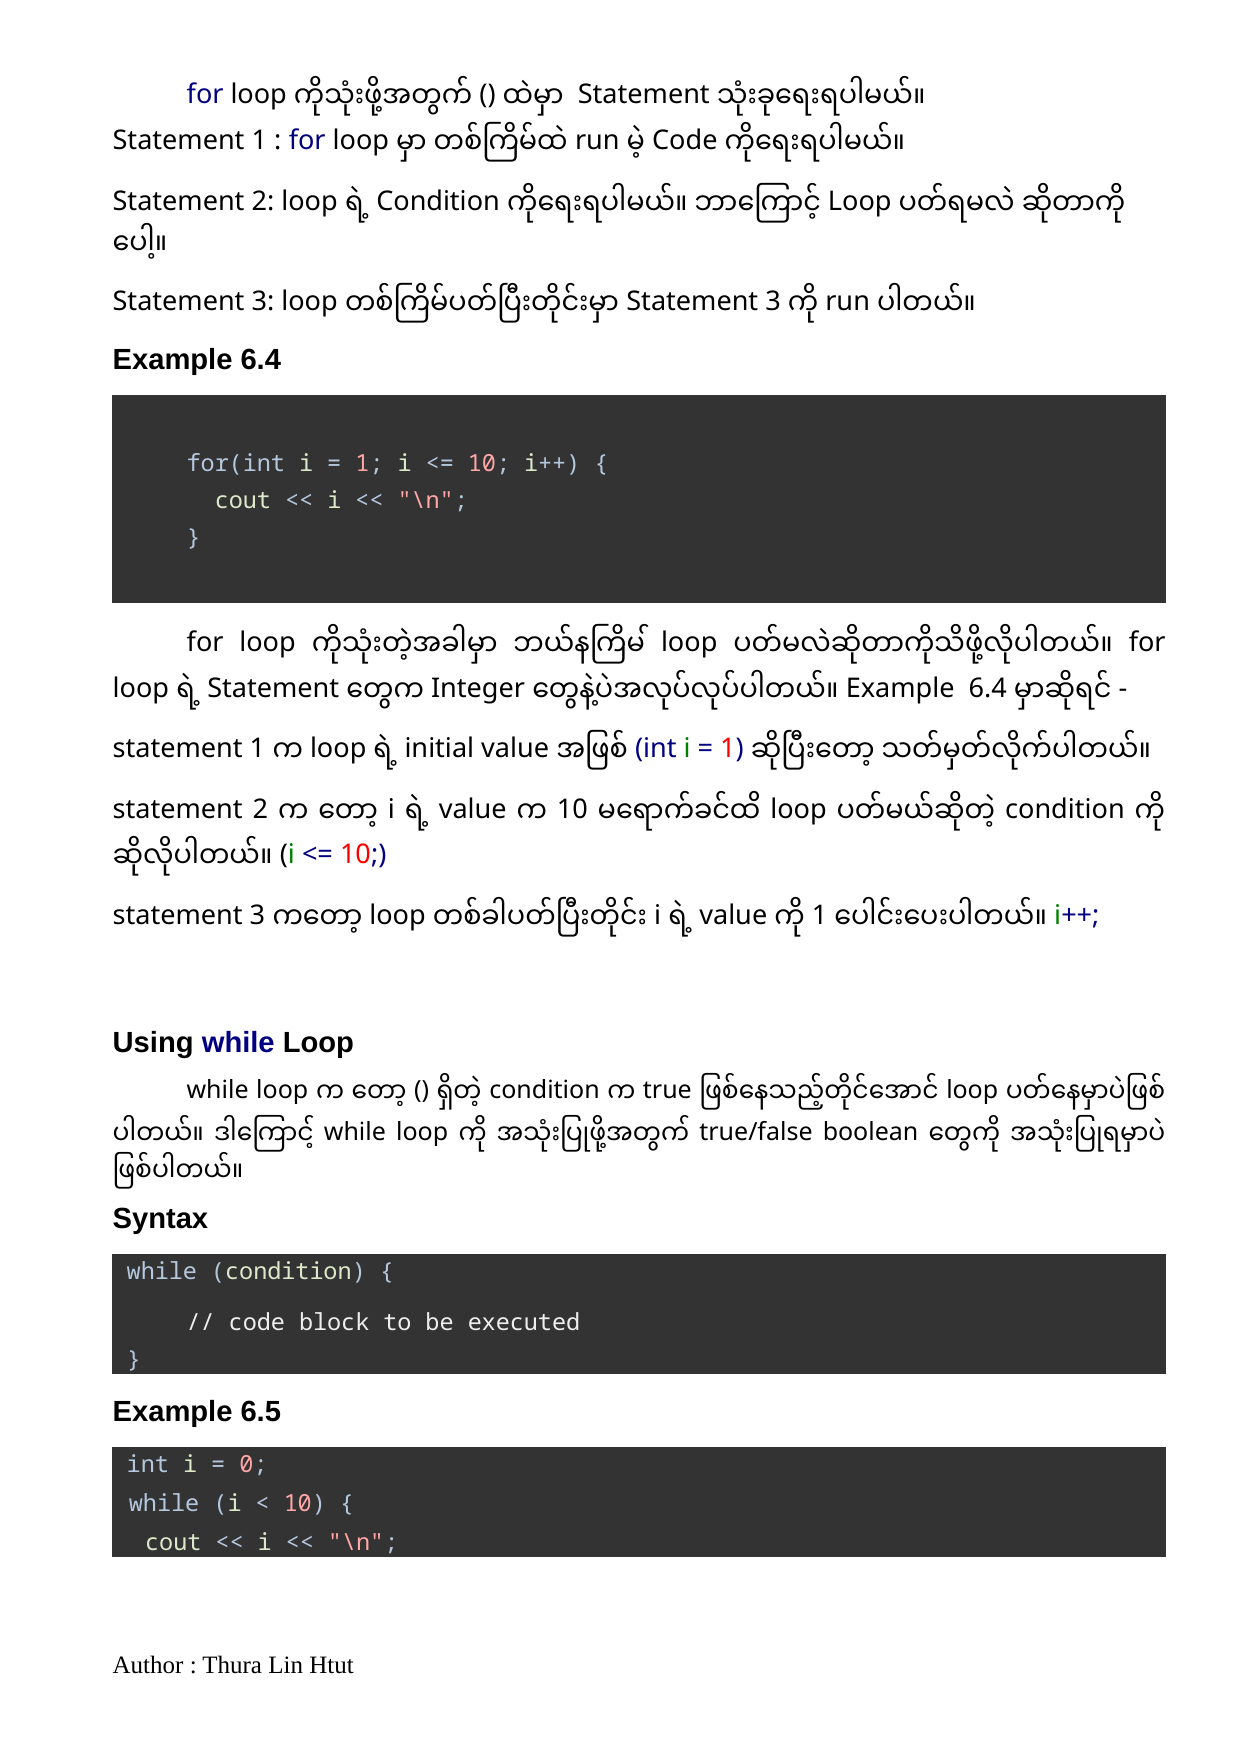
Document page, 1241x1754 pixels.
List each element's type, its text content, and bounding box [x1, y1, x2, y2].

text Syntax [112, 1201, 1166, 1235]
text while (condition) { [112, 1254, 1166, 1286]
text Example 6.5 [112, 1394, 1166, 1427]
text for loop ကိုသုံးဖို့အတွက် () ထဲမှာ Statement သုံးခုရေးရပါမယ်။ Statement 1 : for loop မှာ တစ်ကြိမ်ထဲ run မဲ့ Code ကိုရေးရပါမယ်။ [112, 75, 1166, 161]
text statement 2 က တော့ i ရဲ့ value က 10 မရောက်ခင်ထိ loop ပတ်မယ်ဆိုတဲ့ condition ကို ဆိုလိုပါတယ်။ (i <= 10;) [112, 789, 1166, 875]
text Example 6.4 [112, 342, 1166, 375]
text statement 1 က loop ရဲ့ initial value အဖြစ် (int i = 1) ဆိုပြီးတော့ သတ်မှတ်လိုက်ပါတယ်။ [112, 729, 1166, 769]
text while loop က တော့ () ရှိတဲ့ condition က true ဖြစ်နေသည့်တိုင်အောင် loop ပတ်နေမှာပဲဖြစ်ပါတယ်။ ဒါကြောင့် while loop ကို အသုံးပြုဖို့အတွက် true/false boolean တွေကို အသုံးပြုရမှာပဲဖြစ်ပါတယ်။ [112, 1071, 1166, 1188]
text Statement 3: loop တစ်ကြိမ်ပတ်ပြီးတိုင်းမှာ Statement 3 ကို run ပါတယ်။ [112, 281, 1166, 321]
text statement 3 ကတော့ loop တစ်ခါပတ်ပြီးတိုင်း i ရဲ့ value ကို 1 ပေါင်းပေးပါတယ်။ i++; [112, 895, 1166, 935]
text Statement 2: loop ရဲ့ Condition ကိုရေးရပါမယ်။ ဘာကြောင့် Loop ပတ်ရမလဲ ဆိုတာကိုပေါ့။ [112, 181, 1166, 262]
text for loop ကိုသုံးတဲ့အခါမှာ ဘယ်နကြိမ် loop ပတ်မလဲဆိုတာကိုသိဖို့လိုပါတယ်။ for loop ရဲ့ Statement တွေက Integer တွေနဲ့ပဲအလုပ်လုပ်ပါတယ်။ Example 6.4 မှာဆိုရင် - [112, 623, 1166, 708]
text for(int i = 1; i <= 10; i++) { cout << i << "\n"; } [112, 446, 1166, 552]
subtitle Using while Loop [112, 1025, 1166, 1059]
text int i = 0; while (i < 10) { cout << i << "\n"; [112, 1447, 1166, 1557]
text // code block to be executed } [112, 1306, 1166, 1374]
